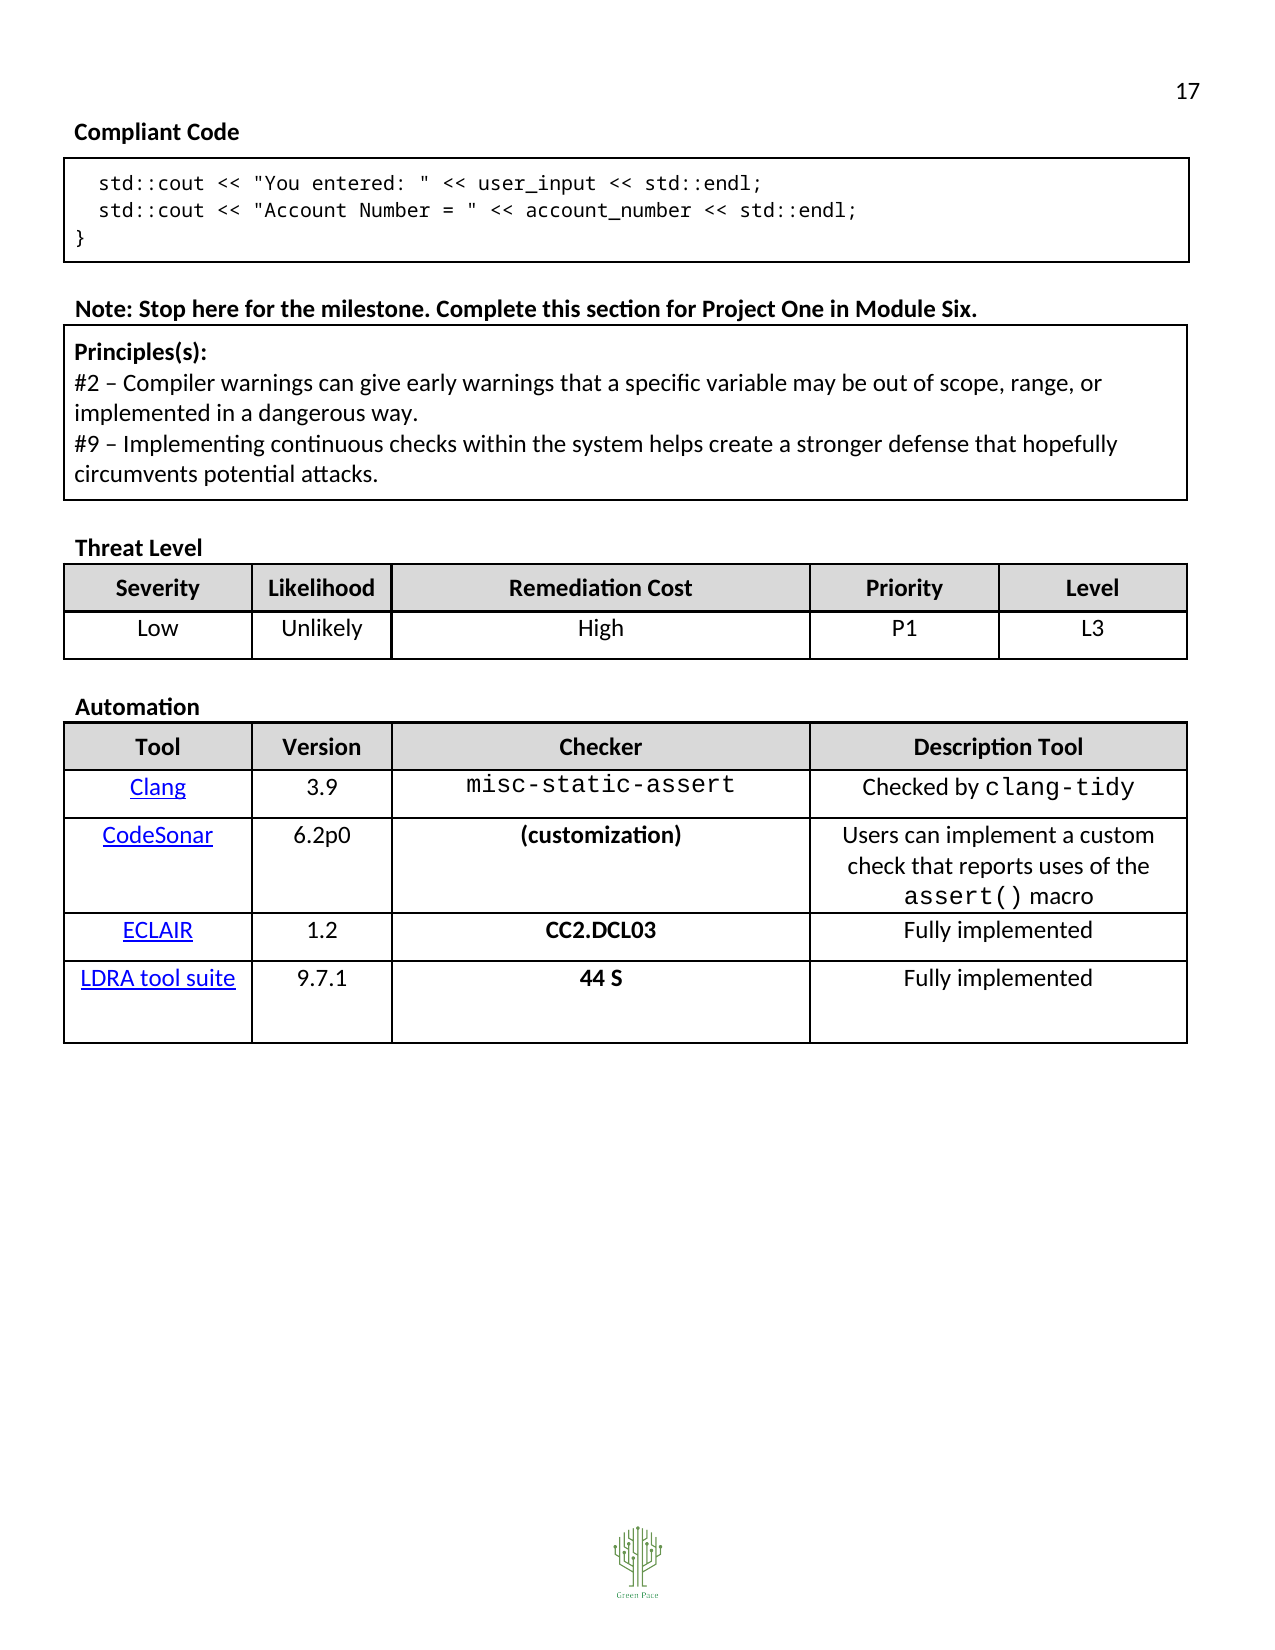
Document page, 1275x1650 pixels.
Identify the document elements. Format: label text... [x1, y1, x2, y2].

table_cell Fully implemented [811, 914, 1186, 960]
table_cell Fully implemented [811, 962, 1186, 1042]
table_cell Clang [65, 771, 251, 817]
table_cell 9.7.1 [253, 962, 391, 1042]
table_cell Checked by clang-tidy [811, 771, 1186, 817]
table_cell CC2.DCL03 [393, 914, 809, 960]
table_cell Users can implement a custom check that reports uses of the assert() macro [811, 819, 1186, 912]
table_cell LDRA tool suite [65, 962, 251, 1042]
table_header Tool [65, 724, 251, 769]
table_header Remediation Cost [393, 565, 809, 610]
table_header Principles(s): #2 – Compiler warnings can give early warnings that a specific variable may be out of scope, range, or implemented in a dangerous way. #9 – Implementing continuous checks within the system helps create a stronger defense that hopefully circumvents potential attacks. [65, 326, 1186, 499]
text Automation [75, 691, 1200, 721]
table_header Checker [393, 724, 809, 769]
table_header Level [1000, 565, 1186, 610]
table_cell Unlikely [253, 613, 390, 658]
picture [605, 1521, 670, 1606]
table_cell ECLAIR [65, 914, 251, 960]
table_cell High [393, 613, 809, 658]
table_header Priority [811, 565, 998, 610]
table_cell CodeSonar [65, 819, 251, 912]
table_cell 3.9 [253, 771, 391, 817]
text Note: Stop here for the milestone. Complete this section for Project One in Module Six. [75, 293, 1200, 324]
table_header Version [253, 724, 391, 769]
table_cell (customization) [393, 819, 809, 912]
table_cell 6.2p0 [253, 819, 391, 912]
table_header Compliant Code [64, 106, 1189, 157]
table_cell L3 [1000, 613, 1186, 658]
table_cell P1 [811, 613, 998, 658]
table_header Description Tool [811, 724, 1186, 769]
table_header Severity [65, 565, 251, 610]
table_cell std::cout << "You entered: " << user_input << std::endl; std::cout << "Account Number = " << account_number << std::endl; } [65, 159, 1188, 261]
table_cell misc-static-assert [393, 771, 809, 817]
table_cell Low [65, 613, 251, 658]
text Threat Level [75, 532, 1200, 562]
table_header Likelihood [253, 565, 390, 610]
table_cell 1.2 [253, 914, 391, 960]
table_cell 44 S [393, 962, 809, 1042]
